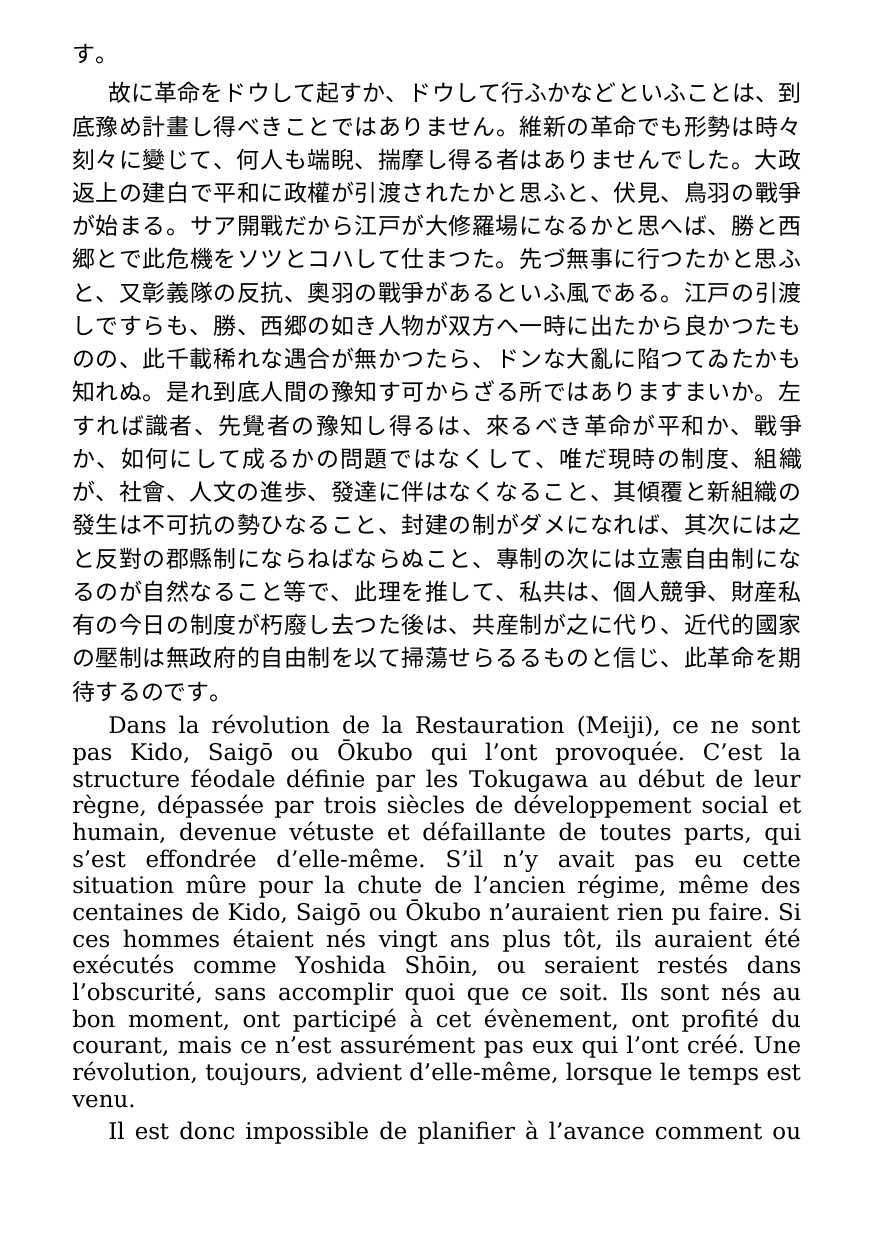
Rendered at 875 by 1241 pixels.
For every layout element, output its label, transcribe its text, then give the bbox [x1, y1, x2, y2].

text Dans la révolution de la Restauration (Meiji), ce ne sont pas Kido, Saigō ou Ōkubo qui l’ont provoquée. C’est la structure féodale définie par les Tokugawa au début de leur règne, dépassée par trois siècles de développement social et humain, devenue vétuste et défaillante de toutes parts, qui s’est effondrée d’elle-même. S’il n’y avait pas eu cette situation mûre pour la chute de l’ancien régime, même des centaines de Kido, Saigō ou Ōkubo n’auraient rien pu faire. Si ces hommes étaient nés vingt ans plus tôt, ils auraient été exécutés comme Yoshida Shōin, ou seraient restés dans l’obscurité, sans accomplir quoi que ce soit. Ils sont nés au bon moment, ont participé à cet évènement, ont profité du courant, mais ce n’est assurément pas eux qui l’ont créé. Une révolution, toujours, advient d’elle-même, lorsque le temps est venu. [72, 712, 802, 1112]
text す。 [72, 36, 802, 69]
text Il est donc impossible de planifier à l’avance comment ou [72, 1118, 802, 1145]
text 故に革命をドウして起すか、ドウして行ふかなどといふことは、到底豫め計畫し得べきことではありません。維新の革命でも形勢は時々刻々に變じて、何人も端睨、揣摩し得る者はありませんでした。大政返上の建白で平和に政權が引渡されたかと思ふと、伏見、鳥羽の戰爭が始まる。サア開戰だから江戸が大修羅場になるかと思へば、勝と西郷とで此危機をソツとコハして仕まつた。先づ無事に行つたかと思ふと、又彰義隊の反抗、奧羽の戰爭があるといふ風である。江戸の引渡しですらも、勝、西郷の如き人物が双方へ一時に出たから良かつたものの、此千載稀れな遇合が無かつたら、ドンな大亂に陷つてゐたかも知れぬ。是れ到底人間の豫知す可からざる所ではありますまいか。左すれば識者、先覺者の豫知し得るは、來るべき革命が平和か、戰爭か、如何にして成るかの問題ではなくして、唯だ現時の制度、組織が、社會、人文の進歩、發達に伴はなくなること、其傾覆と新組織の發生は不可抗の勢ひなること、封建の制がダメになれば、其次には之と反對の郡縣制にならねばならぬこと、專制の次には立憲自由制になるのが自然なること等で、此理を推して、私共は、個人競爭、財産私有の今日の制度が朽廢し去つた後は、共産制が之に代り、近代的國家の壓制は無政府的自由制を以て掃蕩せらるるものと信じ、此革命を期待するのです。 [72, 75, 802, 707]
